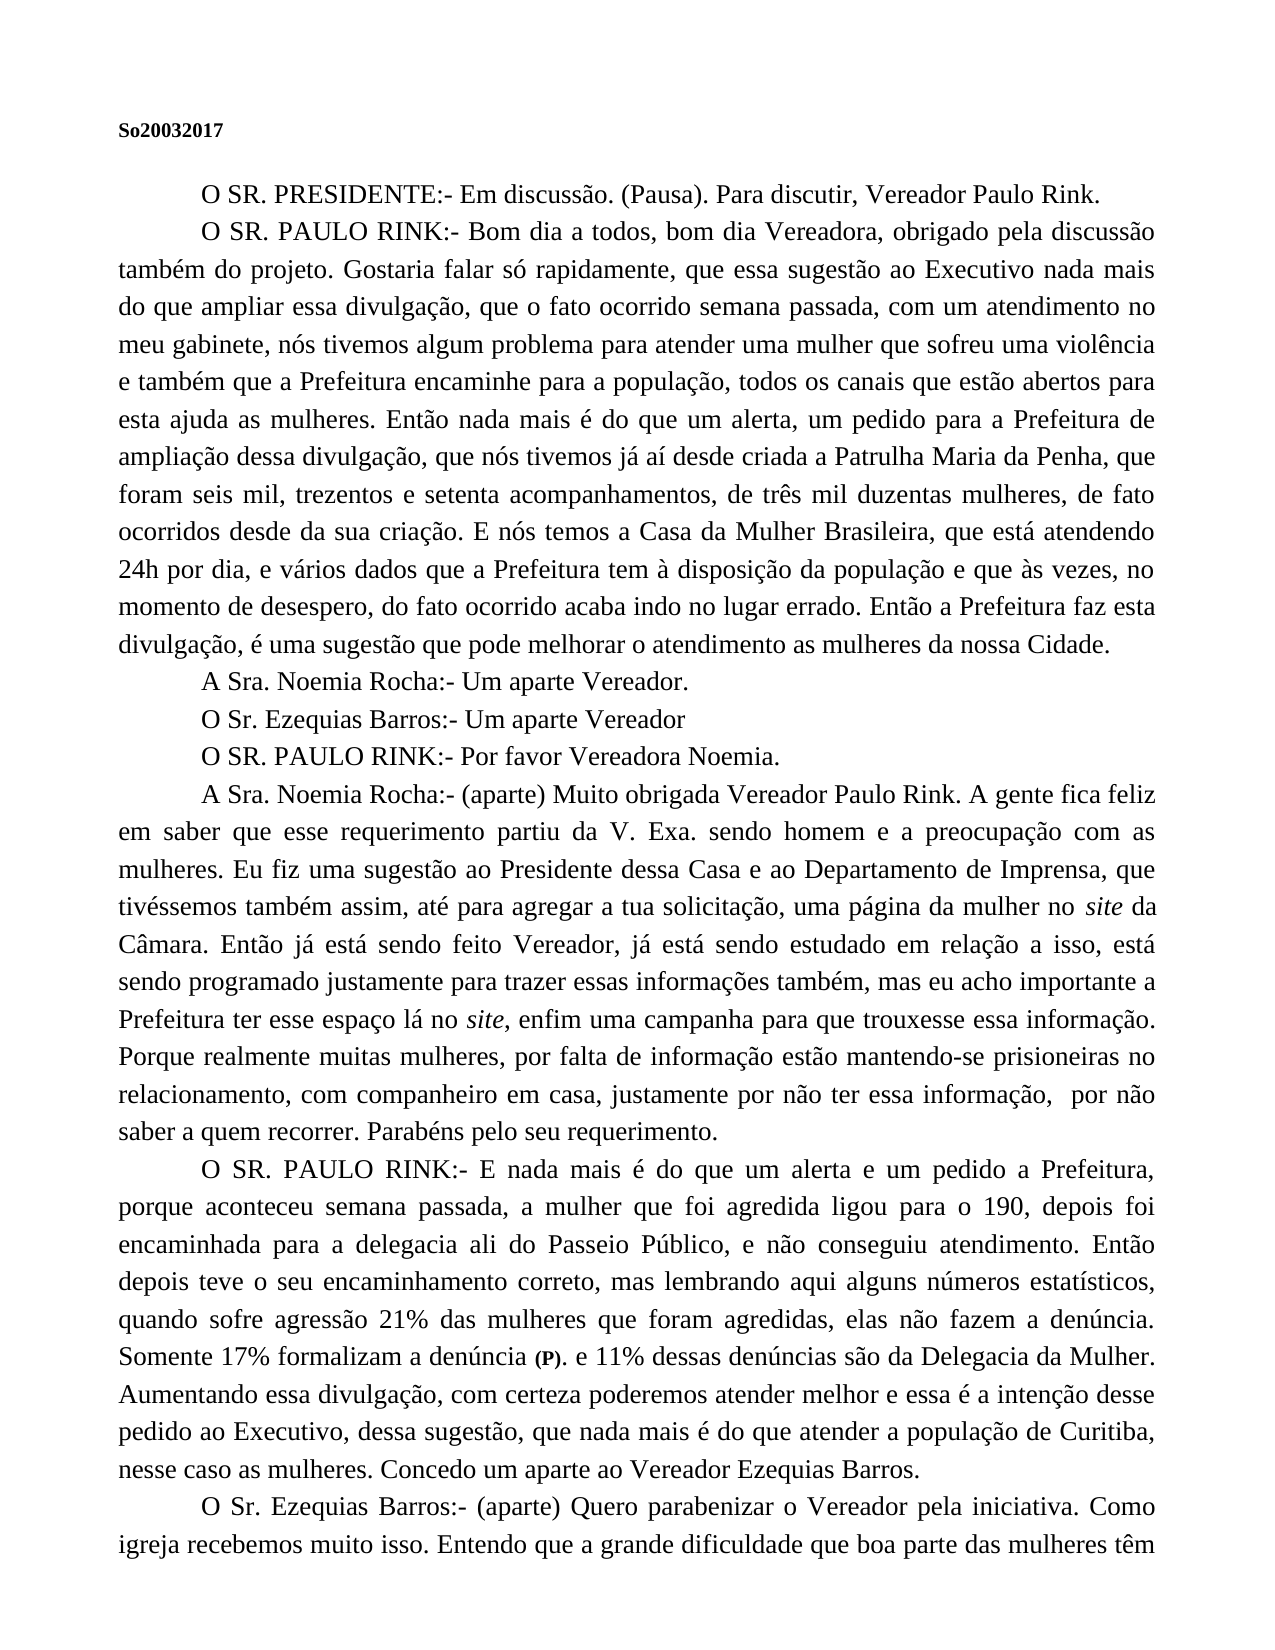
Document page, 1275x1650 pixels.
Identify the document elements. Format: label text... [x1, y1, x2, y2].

text O SR. PAULO RINK:- E nada mais é do que um alerta e um pedido a Prefeitura, porque aconteceu semana passada, a mulher que foi agredida ligou para o 190, depois foi encaminhada para a delegacia ali do Passeio Público, e não conseguiu atendimento. Então depois teve o seu encaminhamento correto, mas lembrando aqui alguns números estatísticos, quando sofre agressão 21% das mulheres que foram agredidas, elas não fazem a denúncia. Somente 17% formalizam a denúncia (P). e 11% dessas denúncias são da Delegacia da Mulher. Aumentando essa divulgação, com certeza poderemos atender melhor e essa é a intenção desse pedido ao Executivo, dessa sugestão, que nada mais é do que atender a população de Curitiba, nesse caso as mulheres. Concedo um aparte ao Vereador Ezequias Barros. [118, 1147, 1157, 1484]
text A Sra. Noemia Rocha:- (aparte) Muito obrigada Vereador Paulo Rink. A gente fica feliz em saber que esse requerimento partiu da V. Exa. sendo homem e a preocupação com as mulheres. Eu fiz uma sugestão ao Presidente dessa Casa e ao Departamento de Imprensa, que tivéssemos também assim, até para agregar a tua solicitação, uma página da mulher no site da Câmara. Então já está sendo feito Vereador, já está sendo estudado em relação a isso, está sendo programado justamente para trazer essas informações também, mas eu acho importante a Prefeitura ter esse espaço lá no site, enfim uma campanha para que trouxesse essa informação. Porque realmente muitas mulheres, por falta de informação estão mantendo-se prisioneiras no relacionamento, com companheiro em casa, justamente por não ter essa informação, por não saber a quem recorrer. Parabéns pelo seu requerimento. [118, 772, 1157, 1147]
text O Sr. Ezequias Barros:- (aparte) Quero parabenizar o Vereador pela iniciativa. Como igreja recebemos muito isso. Entendo que a grande dificuldade que boa parte das mulheres têm [118, 1484, 1157, 1559]
text O SR. PRESIDENTE:- Em discussão. (Pausa). Para discutir, Vereador Paulo Rink. [118, 172, 1157, 209]
text O Sr. Ezequias Barros:- Um aparte Vereador [118, 697, 1157, 734]
text A Sra. Noemia Rocha:- Um aparte Vereador. [118, 659, 1157, 697]
text O SR. PAULO RINK:- Bom dia a todos, bom dia Vereadora, obrigado pela discussão também do projeto. Gostaria falar só rapidamente, que essa sugestão ao Executivo nada mais do que ampliar essa divulgação, que o fato ocorrido semana passada, com um atendimento no meu gabinete, nós tivemos algum problema para atender uma mulher que sofreu uma violência e também que a Prefeitura encaminhe para a população, todos os canais que estão abertos para esta ajuda as mulheres. Então nada mais é do que um alerta, um pedido para a Prefeitura de ampliação dessa divulgação, que nós tivemos já aí desde criada a Patrulha Maria da Penha, que foram seis mil, trezentos e setenta acompanhamentos, de três mil duzentas mulheres, de fato ocorridos desde da sua criação. E nós temos a Casa da Mulher Brasileira, que está atendendo 24h por dia, e vários dados que a Prefeitura tem à disposição da população e que às vezes, no momento de desespero, do fato ocorrido acaba indo no lugar errado. Então a Prefeitura faz esta divulgação, é uma sugestão que pode melhorar o atendimento as mulheres da nossa Cidade. [118, 209, 1157, 659]
text O SR. PAULO RINK:- Por favor Vereadora Noemia. [118, 734, 1157, 772]
